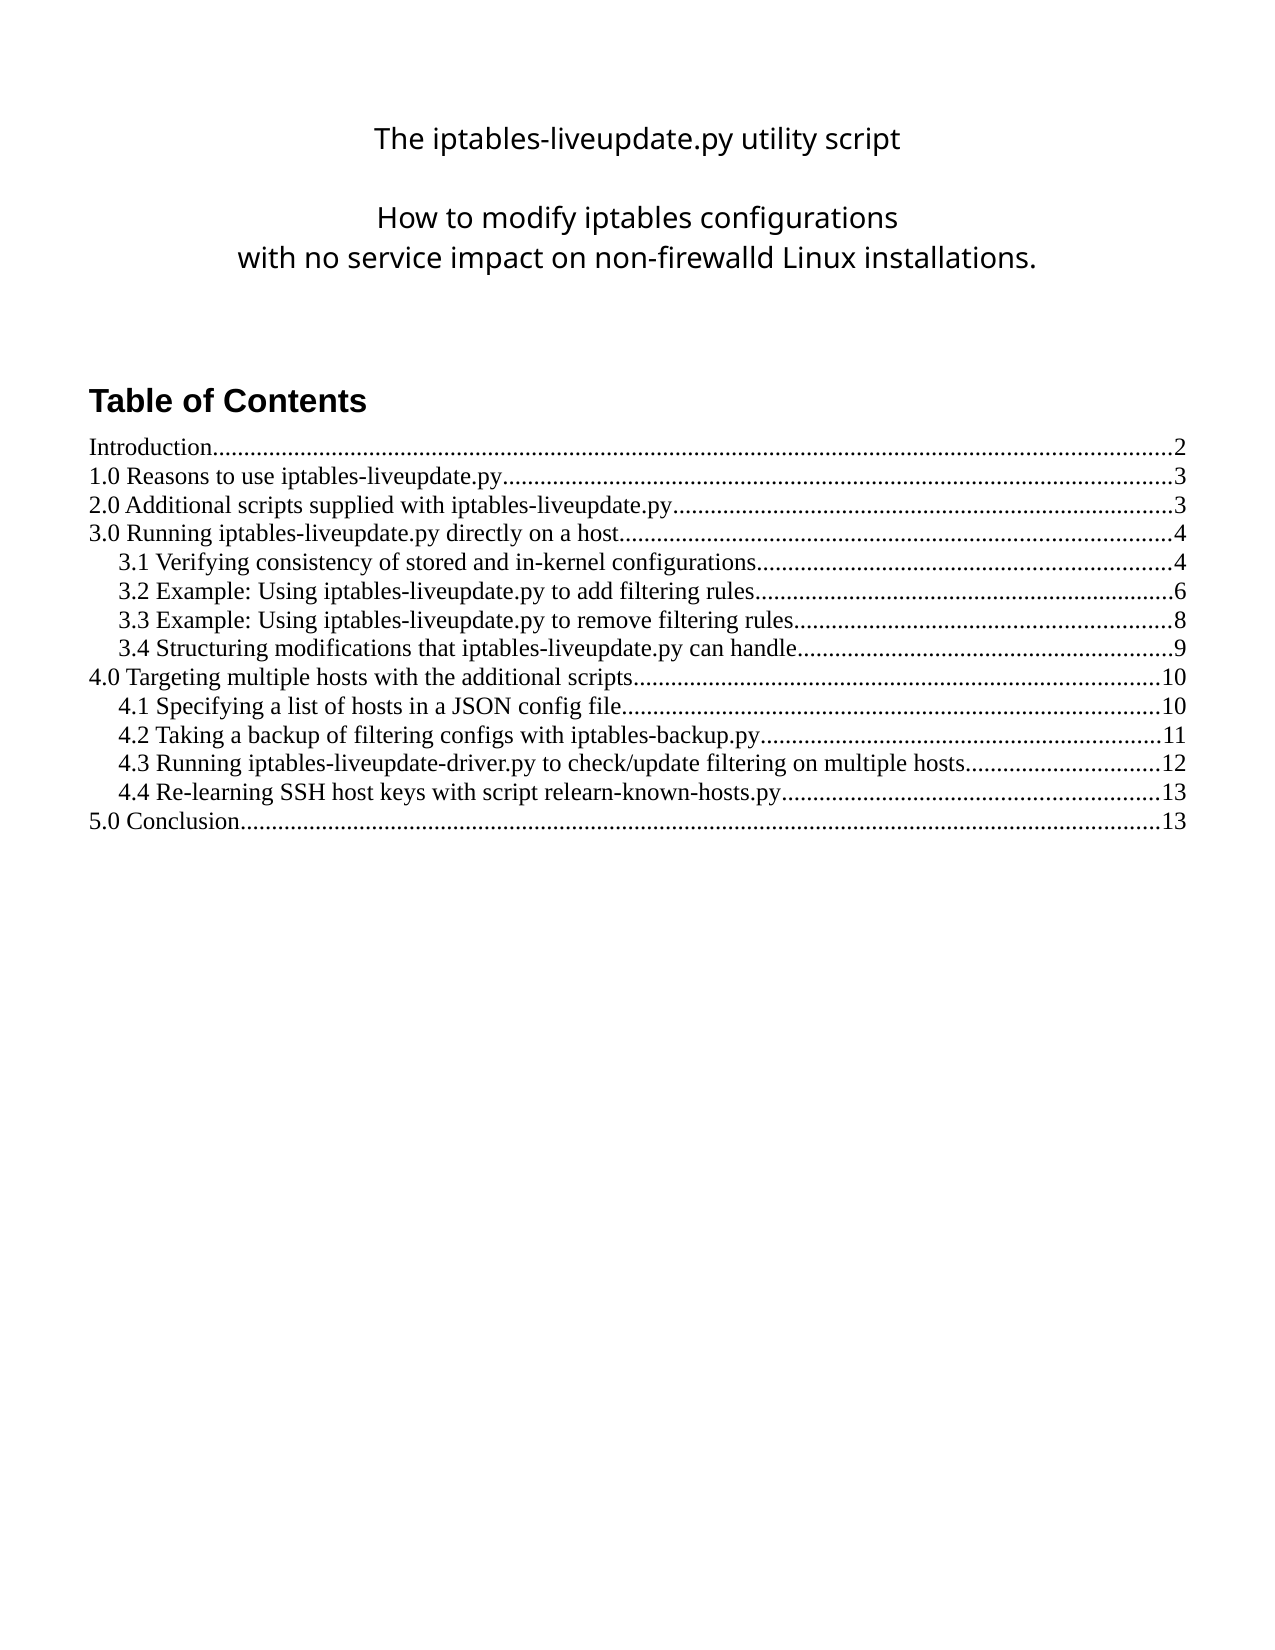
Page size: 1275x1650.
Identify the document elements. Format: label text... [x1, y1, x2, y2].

text 3.4 Structuring modifications that iptables-liveupdate.py can handle 9 [118, 633, 1186, 662]
text 4.1 Specifying a list of hosts in a JSON config file 10 [118, 691, 1186, 720]
text 4.2 Taking a backup of filtering configs with iptables-backup.py 11 [118, 720, 1186, 748]
text 4.0 Targeting multiple hosts with the additional scripts 10 [88, 662, 1186, 691]
text 2.0 Additional scripts supplied with iptables-liveupdate.py 3 [88, 490, 1186, 518]
text How to modify iptables configurations with no service impact on non-firewalld Linux installations. [88, 197, 1186, 277]
text The iptables-liveupdate.py utility script [88, 118, 1186, 158]
subtitle Table of Contents [88, 381, 1186, 420]
text 3.0 Running iptables-liveupdate.py directly on a host 4 [88, 518, 1186, 547]
text 4.4 Re-learning SSH host keys with script relearn-known-hosts.py 13 [118, 777, 1186, 806]
text 5.0 Conclusion 13 [88, 806, 1186, 835]
text 3.3 Example: Using iptables-liveupdate.py to remove filtering rules 8 [118, 605, 1186, 633]
text 4.3 Running iptables-liveupdate-driver.py to check/update filtering on multiple hosts 12 [118, 748, 1186, 777]
text 1.0 Reasons to use iptables-liveupdate.py 3 [88, 461, 1186, 490]
text 3.1 Verifying consistency of stored and in-kernel configurations 4 [118, 547, 1186, 576]
text Introduction 2 [88, 432, 1186, 461]
text 3.2 Example: Using iptables-liveupdate.py to add filtering rules 6 [118, 576, 1186, 605]
